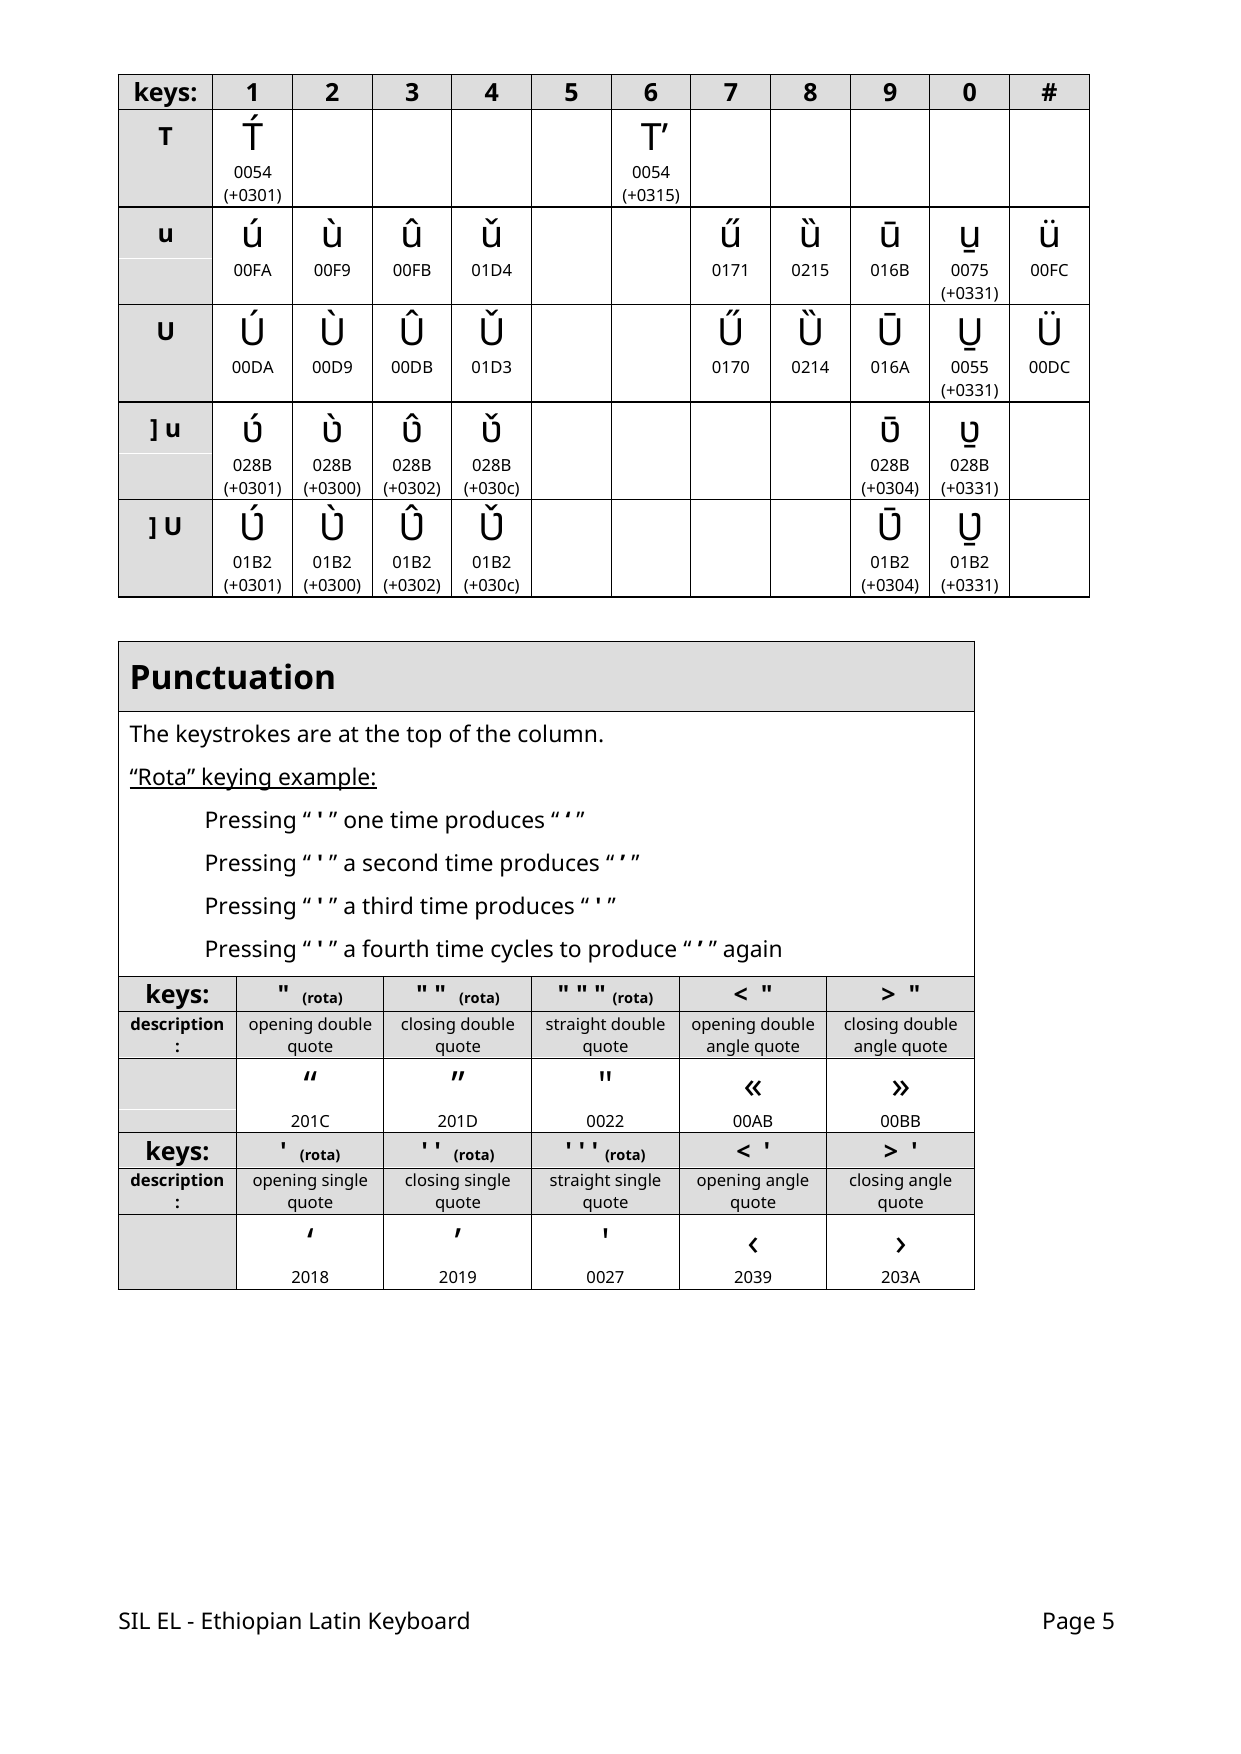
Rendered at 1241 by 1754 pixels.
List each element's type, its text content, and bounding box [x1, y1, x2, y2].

table_cell ' [532, 1215, 679, 1266]
table_cell [612, 551, 690, 596]
table_cell 028B (+0331) [930, 454, 1009, 499]
table_cell U̱ [930, 305, 1009, 356]
table_cell [119, 1215, 236, 1266]
table_cell 00FB [373, 259, 451, 304]
table_cell " " " (rota) [532, 977, 679, 1011]
table_cell 0075 (+0331) [930, 259, 1009, 304]
table_cell [691, 551, 770, 596]
table_header 7 [691, 75, 770, 109]
table_cell [1010, 110, 1089, 161]
table_header 8 [771, 75, 850, 109]
table_cell [771, 403, 850, 453]
table_cell description: [119, 1169, 236, 1214]
table_cell [532, 356, 611, 401]
table_cell 2019 [384, 1266, 531, 1289]
table_cell ] U [119, 500, 212, 551]
table_cell › [827, 1215, 974, 1266]
table_cell closing single quote [384, 1169, 531, 1214]
table_cell ' ' (rota) [384, 1133, 531, 1167]
table_cell ű [691, 208, 770, 258]
table_cell opening double angle quote [680, 1012, 826, 1057]
table_cell ù [293, 208, 372, 258]
table_cell 00D9 [293, 356, 372, 401]
table_cell [452, 161, 531, 206]
table_cell [532, 161, 611, 206]
table_cell closing angle quote [827, 1169, 974, 1214]
table_cell opening angle quote [680, 1169, 826, 1214]
table_cell [1010, 161, 1089, 206]
table_header keys: [119, 75, 212, 109]
table_cell [612, 500, 690, 551]
table_cell 2018 [237, 1266, 383, 1289]
table_cell 01B2 (+0302) [373, 551, 451, 596]
table_cell closing double angle quote [827, 1012, 974, 1057]
table_cell [1010, 454, 1089, 499]
table_cell Ʋ̄ [851, 500, 929, 551]
table_cell [1010, 403, 1089, 453]
table_cell closing double quote [384, 1012, 531, 1057]
table_cell [771, 551, 850, 596]
table_cell [532, 500, 611, 551]
table_cell 0022 [532, 1110, 679, 1132]
table_cell 028B (+0300) [293, 454, 372, 499]
table_cell [691, 500, 770, 551]
table_cell U [119, 305, 212, 356]
table_cell keys: [119, 977, 236, 1011]
table_cell 0054 (+0301) [213, 161, 292, 206]
table_cell [930, 110, 1009, 161]
table_cell opening single quote [237, 1169, 383, 1214]
table_cell Ʋ̀ [293, 500, 372, 551]
table_cell [532, 551, 611, 596]
table_cell 016B [851, 259, 929, 304]
table_cell ' ' ' (rota) [532, 1133, 679, 1167]
table_cell [612, 403, 690, 453]
table_cell u̱ [930, 208, 1009, 258]
table_cell [119, 551, 212, 596]
table_cell Ʋ́ [213, 500, 292, 551]
table_cell ] u [119, 403, 212, 453]
table_cell < " [680, 977, 826, 1011]
table_cell ū [851, 208, 929, 258]
table_cell T̕ [612, 110, 690, 161]
table_cell ” [384, 1059, 531, 1109]
table_cell [691, 161, 770, 206]
table_header 0 [930, 75, 1009, 109]
table_cell [532, 208, 611, 258]
table_cell ü [1010, 208, 1089, 258]
table_cell [532, 454, 611, 499]
table_cell 01B2 (+0301) [213, 551, 292, 596]
table_cell > ' [827, 1133, 974, 1167]
table_cell « [680, 1059, 826, 1109]
table_cell Ʋ̱ [930, 500, 1009, 551]
table_cell [373, 110, 451, 161]
table_cell 01D4 [452, 259, 531, 304]
table_cell [119, 1110, 236, 1132]
table_cell The keystrokes are at the top of the column. “Rota” keying example: Pressing “ ' ” one time produces “ ʻ ” Pressing “ ' ” a second time produces “ ʼ ” Pressing “ ' ” a third time produces “ ' ” Pressing “ ' ” a fourth time cycles to produce “ ʼ ” again [119, 712, 974, 976]
table_cell Ű [691, 305, 770, 356]
table_header 4 [452, 75, 531, 109]
table_cell 0055 (+0331) [930, 356, 1009, 401]
table_cell Ʋ̂ [373, 500, 451, 551]
table_cell 00DA [213, 356, 292, 401]
table_cell » [827, 1059, 974, 1109]
table_cell [612, 454, 690, 499]
table_cell [532, 403, 611, 453]
table_cell [532, 110, 611, 161]
table_cell [771, 110, 850, 161]
table_cell u [119, 208, 212, 258]
table_cell 0215 [771, 259, 850, 304]
table_cell 028B (+0301) [213, 454, 292, 499]
table_cell 00F9 [293, 259, 372, 304]
table_cell ʋ̌ [452, 403, 531, 453]
table_header 5 [532, 75, 611, 109]
table_cell ʋ̀ [293, 403, 372, 453]
table_cell Û [373, 305, 451, 356]
table_cell ʋ̄ [851, 403, 929, 453]
table_cell 0054 (+0315) [612, 161, 690, 206]
table_cell 203A [827, 1266, 974, 1289]
table_cell 00AB [680, 1110, 826, 1132]
table_cell 01B2 (+030c) [452, 551, 531, 596]
table_cell " " (rota) [384, 977, 531, 1011]
table_header 6 [612, 75, 690, 109]
table_cell 016A [851, 356, 929, 401]
table_cell 028B (+0304) [851, 454, 929, 499]
table_cell 2039 [680, 1266, 826, 1289]
table_cell [532, 259, 611, 304]
table_header 9 [851, 75, 929, 109]
table_cell 0214 [771, 356, 850, 401]
table_cell 0170 [691, 356, 770, 401]
table_cell ʋ̱ [930, 403, 1009, 453]
table_cell Ù [293, 305, 372, 356]
table_cell [771, 454, 850, 499]
table_cell [119, 454, 212, 499]
table_cell ' (rota) [237, 1133, 383, 1167]
table_cell [691, 110, 770, 161]
table_cell 201D [384, 1110, 531, 1132]
table_cell [1010, 500, 1089, 551]
table_cell 01B2 (+0331) [930, 551, 1009, 596]
table_cell keys: [119, 1133, 236, 1167]
table_cell ʋ̂ [373, 403, 451, 453]
table_cell [771, 500, 850, 551]
table_cell [293, 110, 372, 161]
table_cell [452, 110, 531, 161]
table_cell [119, 259, 212, 304]
table_cell [851, 110, 929, 161]
table_cell [691, 454, 770, 499]
table_cell Ǔ [452, 305, 531, 356]
table_cell straight double quote [532, 1012, 679, 1057]
table_cell 00FA [213, 259, 292, 304]
table_cell [612, 259, 690, 304]
table_cell 01B2 (+0304) [851, 551, 929, 596]
table_cell [293, 161, 372, 206]
table_cell [373, 161, 451, 206]
table_cell T́ [213, 110, 292, 161]
table_cell Ʋ̌ [452, 500, 531, 551]
table_cell [119, 356, 212, 401]
table_header Punctuation [119, 642, 974, 711]
table_cell [930, 161, 1009, 206]
table_cell [119, 1059, 236, 1109]
table_cell [851, 161, 929, 206]
table_cell T [119, 110, 212, 161]
table_cell straight single quote [532, 1169, 679, 1214]
table_cell " [532, 1059, 679, 1109]
table_cell ‹ [680, 1215, 826, 1266]
table_cell [612, 356, 690, 401]
table_cell 0171 [691, 259, 770, 304]
table_header 3 [373, 75, 451, 109]
table_cell [119, 1266, 236, 1289]
table_cell 01B2 (+0300) [293, 551, 372, 596]
table_header # [1010, 75, 1089, 109]
table_cell ú [213, 208, 292, 258]
table_cell [691, 403, 770, 453]
table_cell > " [827, 977, 974, 1011]
table_cell [771, 161, 850, 206]
table_cell description: [119, 1012, 236, 1057]
table_cell ʼ [384, 1215, 531, 1266]
table_cell 00BB [827, 1110, 974, 1132]
table_cell ʻ [237, 1215, 383, 1266]
table_cell opening double quote [237, 1012, 383, 1057]
table_cell û [373, 208, 451, 258]
table_cell 0027 [532, 1266, 679, 1289]
table_cell " (rota) [237, 977, 383, 1011]
table_cell 01D3 [452, 356, 531, 401]
table_cell [532, 305, 611, 356]
table_cell Ú [213, 305, 292, 356]
table_cell [612, 208, 690, 258]
table_cell Ȕ [771, 305, 850, 356]
table_cell Ū [851, 305, 929, 356]
table_cell “ [237, 1059, 383, 1109]
table_cell [1010, 551, 1089, 596]
table_cell [119, 161, 212, 206]
table_header 2 [293, 75, 372, 109]
table_cell < ' [680, 1133, 826, 1167]
table_cell ʋ́ [213, 403, 292, 453]
table_cell [612, 305, 690, 356]
table_cell ȕ [771, 208, 850, 258]
table_cell 00DB [373, 356, 451, 401]
table_cell 201C [237, 1110, 383, 1132]
table_cell 028B (+0302) [373, 454, 451, 499]
table_cell 00FC [1010, 259, 1089, 304]
table_cell 028B (+030c) [452, 454, 531, 499]
table_cell Ü [1010, 305, 1089, 356]
table_header 1 [213, 75, 292, 109]
table_cell 00DC [1010, 356, 1089, 401]
table_cell ǔ [452, 208, 531, 258]
